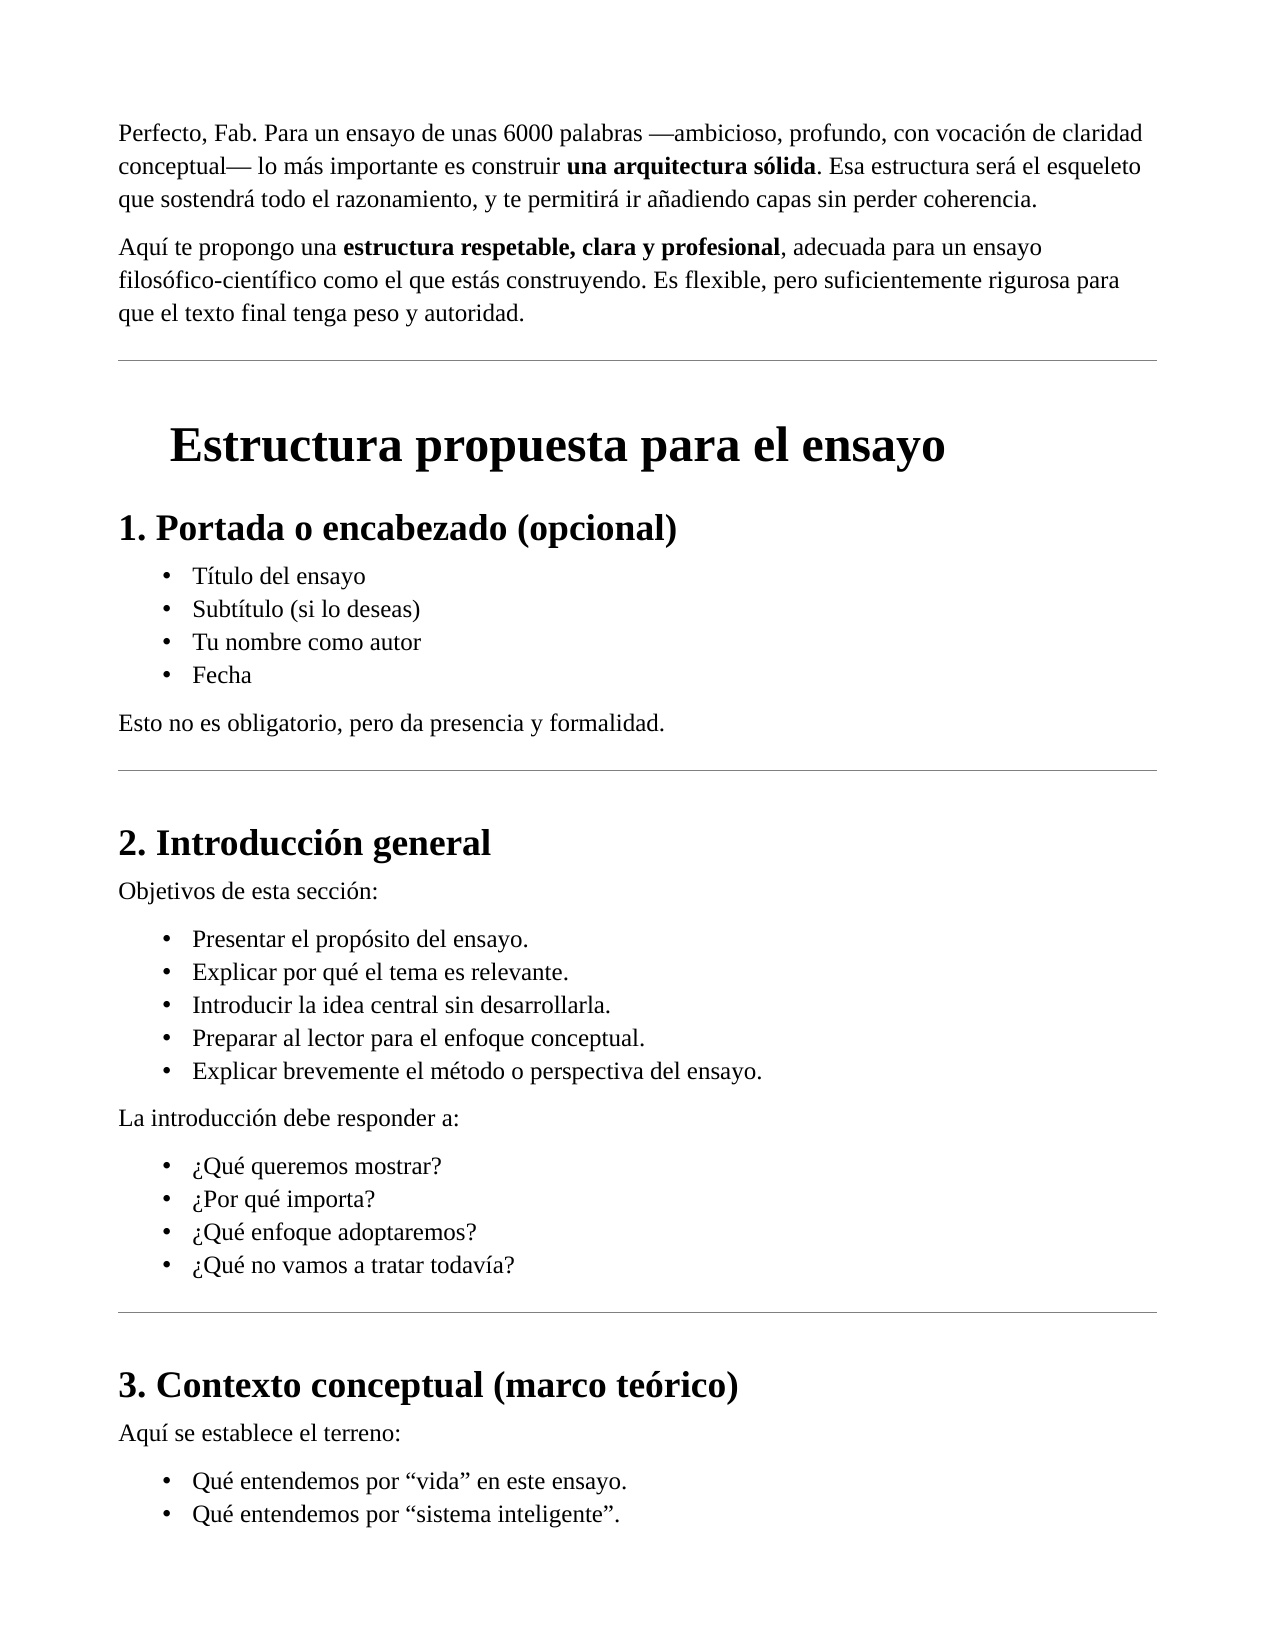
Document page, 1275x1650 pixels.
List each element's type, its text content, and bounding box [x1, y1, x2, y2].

list Qué entendemos por “vida” en este ensayo. [162, 1466, 1157, 1495]
list ¿Qué enfoque adoptaremos? [162, 1217, 1157, 1246]
subtitle 1. Portada o encabezado (opcional) [118, 506, 1157, 549]
text Esto no es obligatorio, pero da presencia y formalidad. [118, 708, 1157, 737]
text Perfecto, Fab. Para un ensayo de unas 6000 palabras —ambicioso, profundo, con vocación de claridad conceptual— lo más importante es construir una arquitectura sólida. Esa estructura será el esqueleto que sostendrá todo el razonamiento, y te permitirá ir añadiendo capas sin perder coherencia. [118, 118, 1157, 213]
list Qué entendemos por “sistema inteligente”. [162, 1499, 1157, 1528]
list ¿Por qué importa? [162, 1184, 1157, 1213]
list ¿Qué queremos mostrar? [162, 1151, 1157, 1180]
list Subtítulo (si lo deseas) [162, 594, 1157, 623]
text Objetivos de esta sección: [118, 876, 1157, 905]
subtitle 2. Introducción general [118, 821, 1157, 864]
list Explicar brevemente el método o perspectiva del ensayo. [162, 1056, 1157, 1084]
list Tu nombre como autor [162, 627, 1157, 656]
text La introducción debe responder a: [118, 1103, 1157, 1132]
list Título del ensayo [162, 561, 1157, 590]
list Fecha [162, 660, 1157, 689]
subtitle 🧱 Estructura propuesta para el ensayo [118, 415, 1157, 472]
list Presentar el propósito del ensayo. [162, 924, 1157, 952]
text Aquí te propongo una estructura respetable, clara y profesional, adecuada para un ensayo filosófico‑científico como el que estás construyendo. Es flexible, pero suficientemente rigurosa para que el texto final tenga peso y autoridad. [118, 232, 1157, 327]
list Preparar al lector para el enfoque conceptual. [162, 1023, 1157, 1052]
text Aquí se establece el terreno: [118, 1418, 1157, 1447]
list Explicar por qué el tema es relevante. [162, 957, 1157, 986]
list ¿Qué no vamos a tratar todavía? [162, 1250, 1157, 1279]
list Introducir la idea central sin desarrollarla. [162, 990, 1157, 1018]
subtitle 3. Contexto conceptual (marco teórico) [118, 1363, 1157, 1406]
